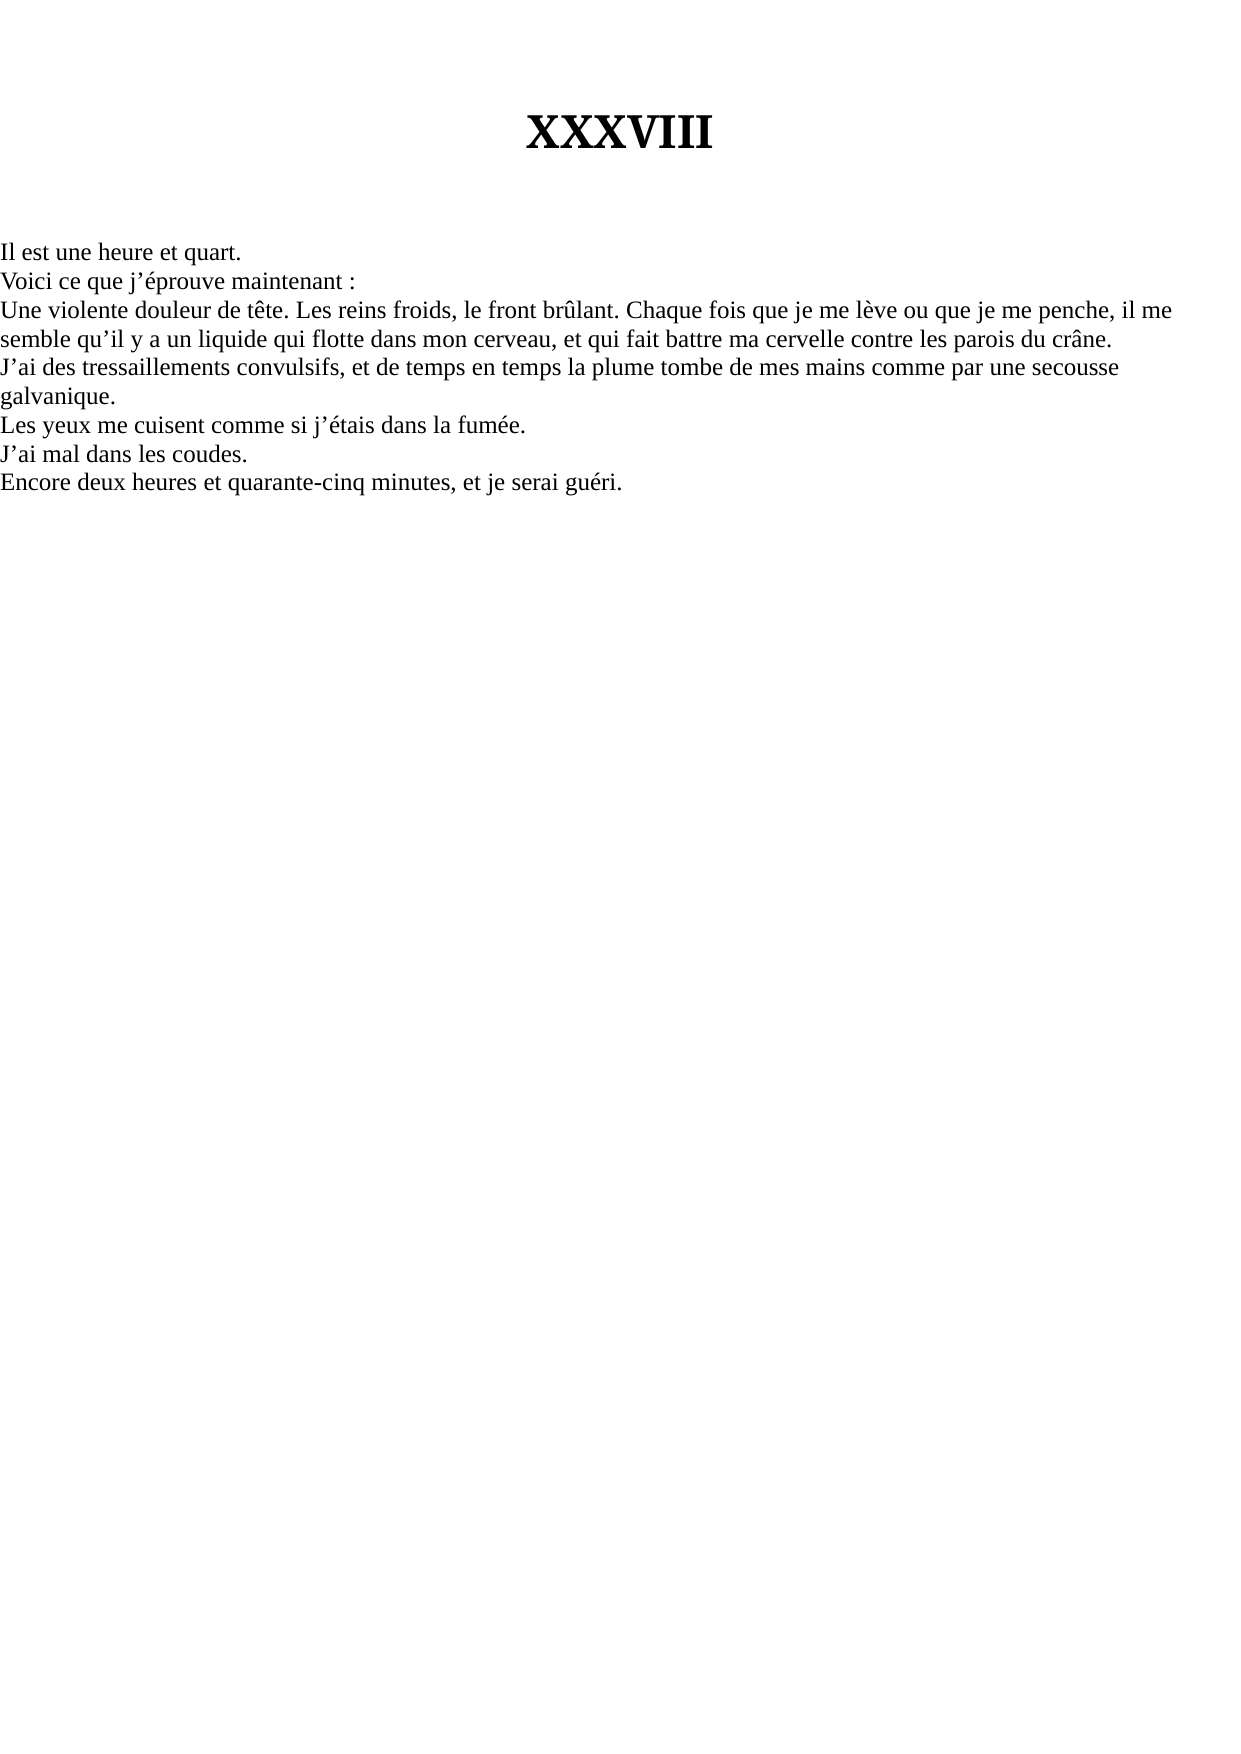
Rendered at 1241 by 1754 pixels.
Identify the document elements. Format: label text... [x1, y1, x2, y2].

text J’ai des tressaillements convulsifs, et de temps en temps la plume tombe de mes mains comme par une secousse galvanique. [0, 352, 1240, 410]
text Une violente douleur de tête. Les reins froids, le front brûlant. Chaque fois que je me lève ou que je me penche, il me semble qu’il y a un liquide qui flotte dans mon cerveau, et qui fait battre ma cervelle contre les parois du crâne. [0, 295, 1240, 352]
text Encore deux heures et quarante-cinq minutes, et je serai guéri. [0, 467, 1240, 496]
text Voici ce que j’éprouve maintenant : [0, 266, 1240, 295]
text Il est une heure et quart. [0, 237, 1240, 266]
subtitle XXXVIII [0, 100, 1240, 162]
text J’ai mal dans les coudes. [0, 439, 1240, 467]
text Les yeux me cuisent comme si j’étais dans la fumée. [0, 410, 1240, 439]
